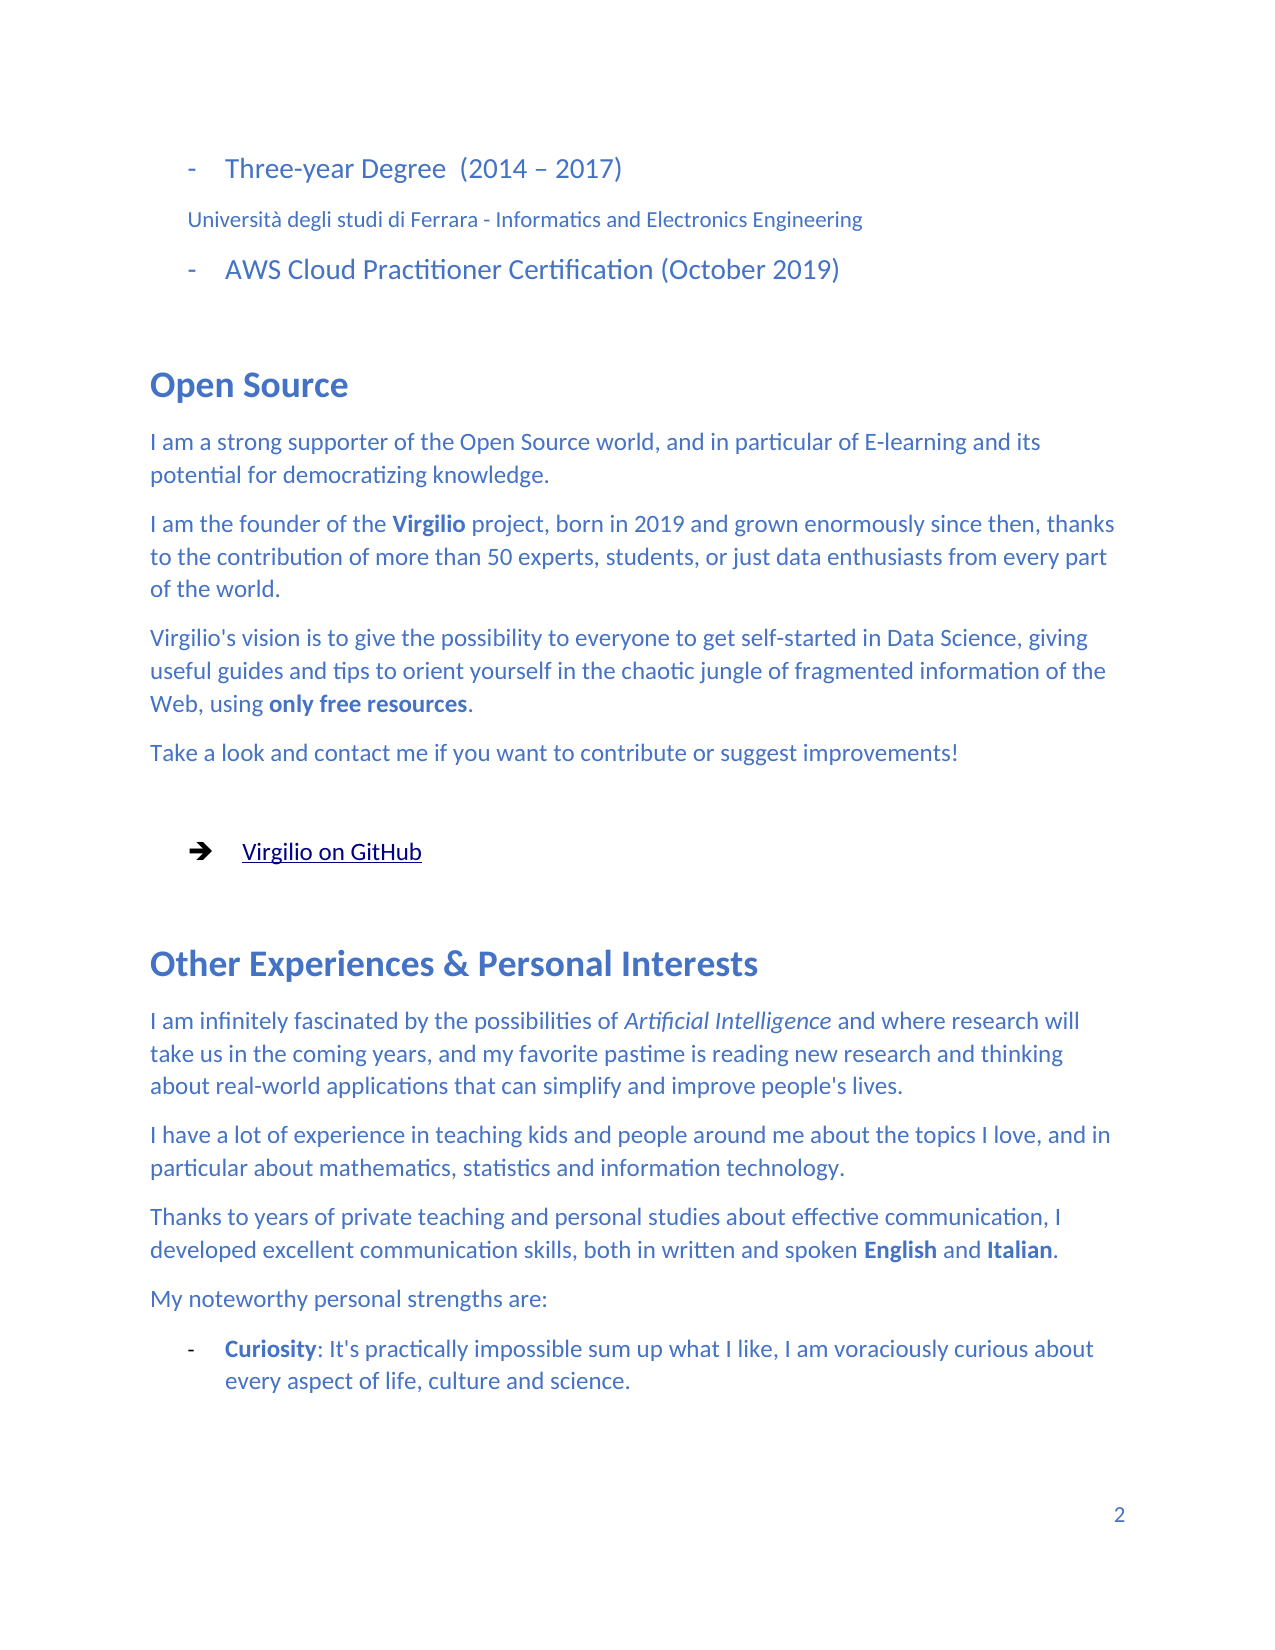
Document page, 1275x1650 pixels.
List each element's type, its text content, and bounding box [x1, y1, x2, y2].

text Other Experiences & Personal Interests [150, 939, 1125, 985]
text My noteworthy personal strengths are: [150, 1283, 1125, 1314]
text I have a lot of experience in teaching kids and people around me about the topics I love, and in particular about mathematics, statistics and information technology. [150, 1120, 1125, 1183]
text I am the founder of the Virgilio project, born in 2019 and grown enormously since then, thanks to the contribution of more than 50 experts, students, or just data enthusiasts from every part of the world. [150, 508, 1125, 604]
list Virgilio on GitHub [187, 836, 1125, 866]
text Take a look and contact me if you want to contribute or suggest improvements! [150, 737, 1125, 768]
text Open Source [150, 361, 1125, 406]
text Virgilio's vision is to give the possibility to everyone to get self-started in Data Science, giving useful guides and tips to orient yourself in the chaotic jungle of fragmented information of the Web, using only free resources. [150, 623, 1125, 718]
list AWS Cloud Practitioner Certification (October 2019) [187, 251, 1125, 287]
text Thanks to years of private teaching and personal studies about effective communication, I developed excellent communication skills, both in written and spoken English and Italian. [150, 1202, 1125, 1265]
text Università degli studi di Ferrara - Informatics and Electronics Engineering [150, 205, 1125, 233]
text I am a strong supporter of the Open Source world, and in particular of E-learning and its potential for democratizing knowledge. [150, 426, 1125, 489]
text I am infinitely fascinated by the possibilities of Artificial Intelligence and where research will take us in the coming years, and my favorite pastime is reading new research and thinking about real-world applications that can simplify and improve people's lives. [150, 1005, 1125, 1101]
list Curiosity: It's practically impossible sum up what I like, I am voraciously curious about every aspect of life, culture and science. [187, 1333, 1125, 1396]
list Three-year Degree (2014 – 2017) [187, 150, 1125, 186]
